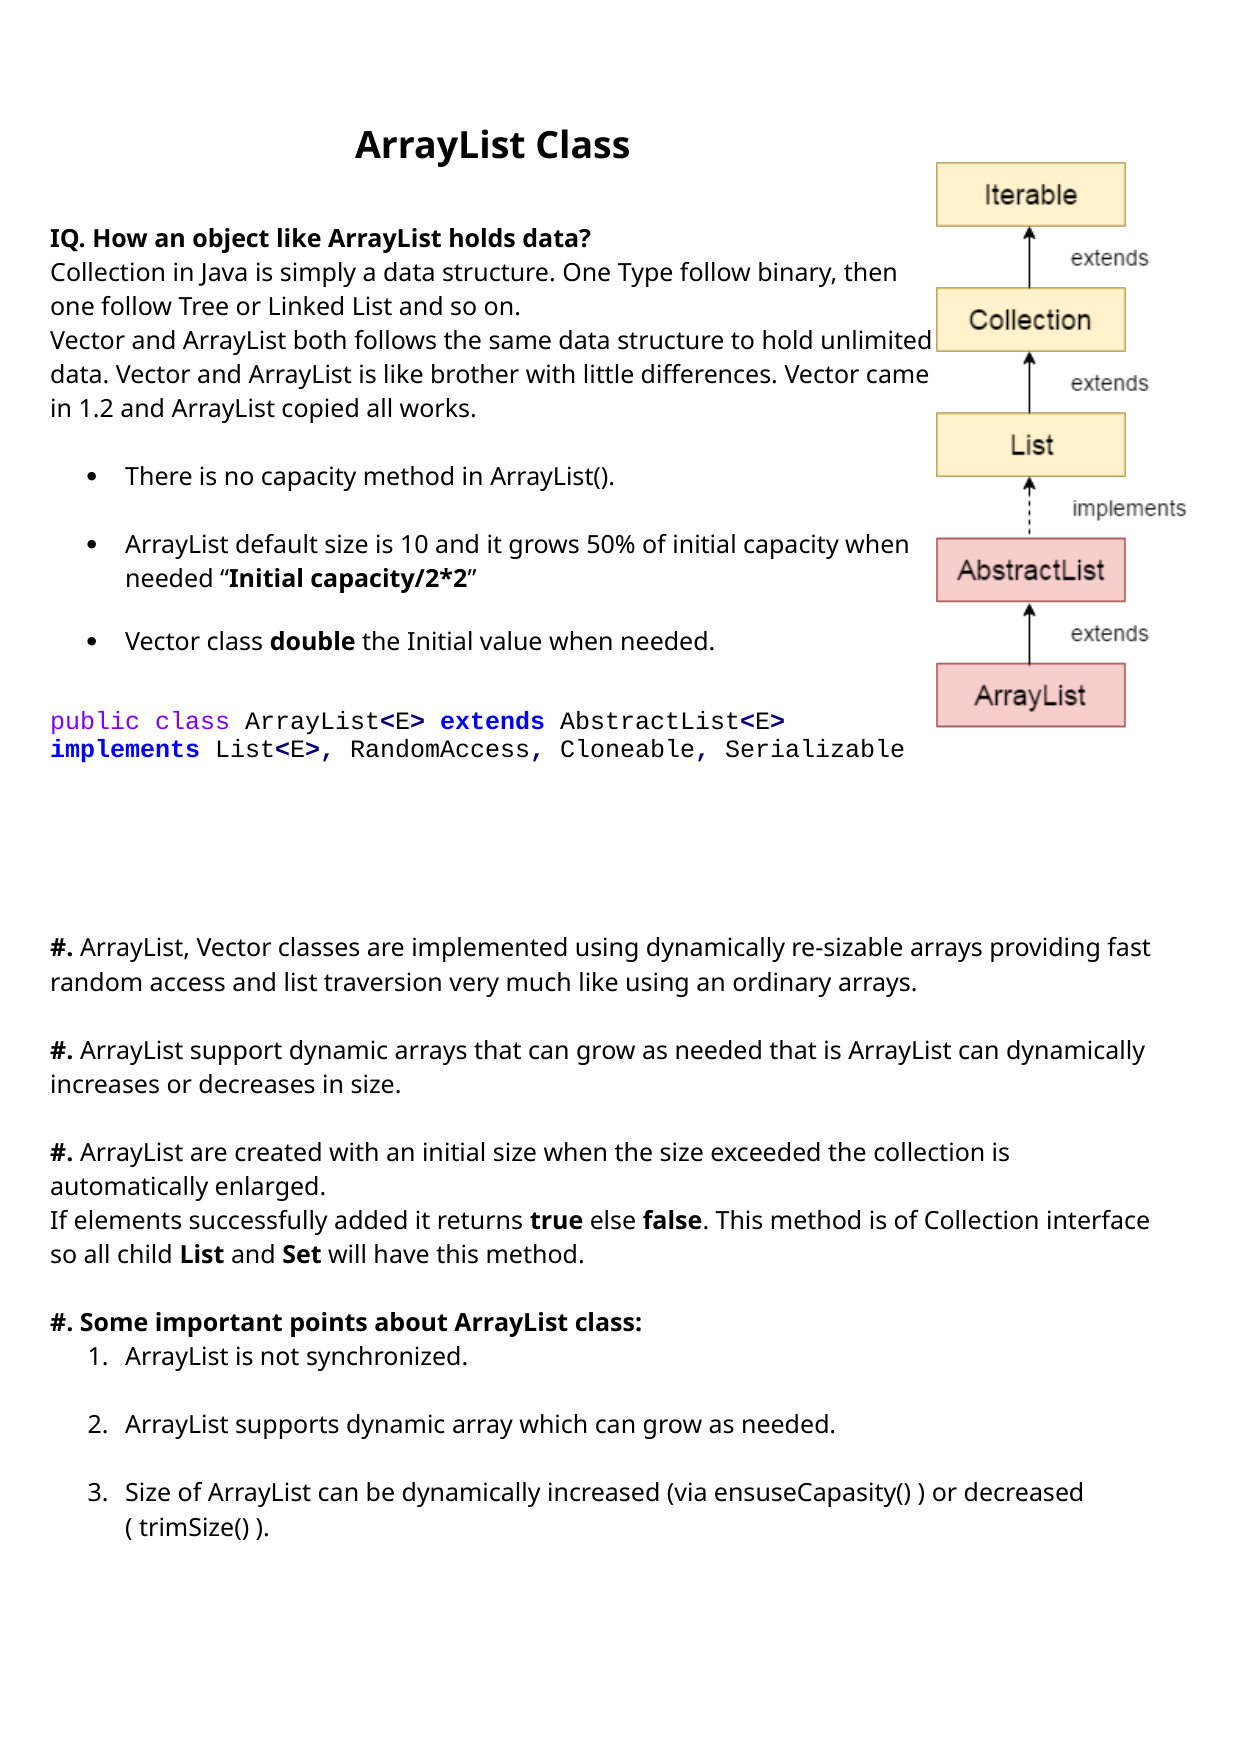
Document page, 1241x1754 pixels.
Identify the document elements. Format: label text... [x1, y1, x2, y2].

list There is no capacity method in ArrayList(). [87, 459, 1166, 527]
list Size of ArrayList can be dynamically increased (via ensuseCapasity() ) or decreased ( trimSize() ). [87, 1475, 1166, 1577]
list [1031, 624, 1166, 658]
list Vector class double the Initial value when needed. [87, 624, 1028, 658]
text [1031, 220, 1166, 254]
text [1031, 322, 1166, 424]
text #. ArrayList, Vector classes are implemented using dynamically re-sizable arrays providing fast random access and list traversion very much like using an ordinary arrays. [50, 930, 1166, 998]
text #. ArrayList are created with an initial size when the size exceeded the collection is automatically enlarged. [50, 1134, 1166, 1203]
text public class ArrayList<E> extends AbstractList<E> implements List<E>, RandomAccess, Cloneable, Serializable [50, 708, 1166, 765]
list ArrayList default size is 10 and it grows 50% of initial capacity when needed “Initial capacity/2*2” [87, 527, 1166, 624]
text #. ArrayList support dynamic arrays that can grow as needed that is ArrayList can dynamically increases or decreases in size. [50, 1032, 1166, 1100]
text #. Some important points about ArrayList class: [50, 1305, 1166, 1339]
list ArrayList is not synchronized. [87, 1339, 1166, 1407]
text Collection in Java is simply a data structure. One Type follow binary, then one follow Tree or Linked List and so on. [50, 254, 1028, 322]
text Vector and ArrayList both follows the same data structure to hold unlimited data. Vector and ArrayList is like brother with little differences. Vector came in 1.2 and ArrayList copied all works. [50, 322, 1028, 424]
text If elements successfully added it returns true else false. This method is of Collection interface so all child List and Set will have this method. [50, 1203, 1166, 1271]
text IQ. How an object like ArrayList holds data? [50, 220, 1028, 254]
text ArrayList Class [50, 118, 1166, 169]
text [1031, 254, 1166, 322]
list ArrayList supports dynamic array which can grow as needed. [87, 1407, 1166, 1475]
